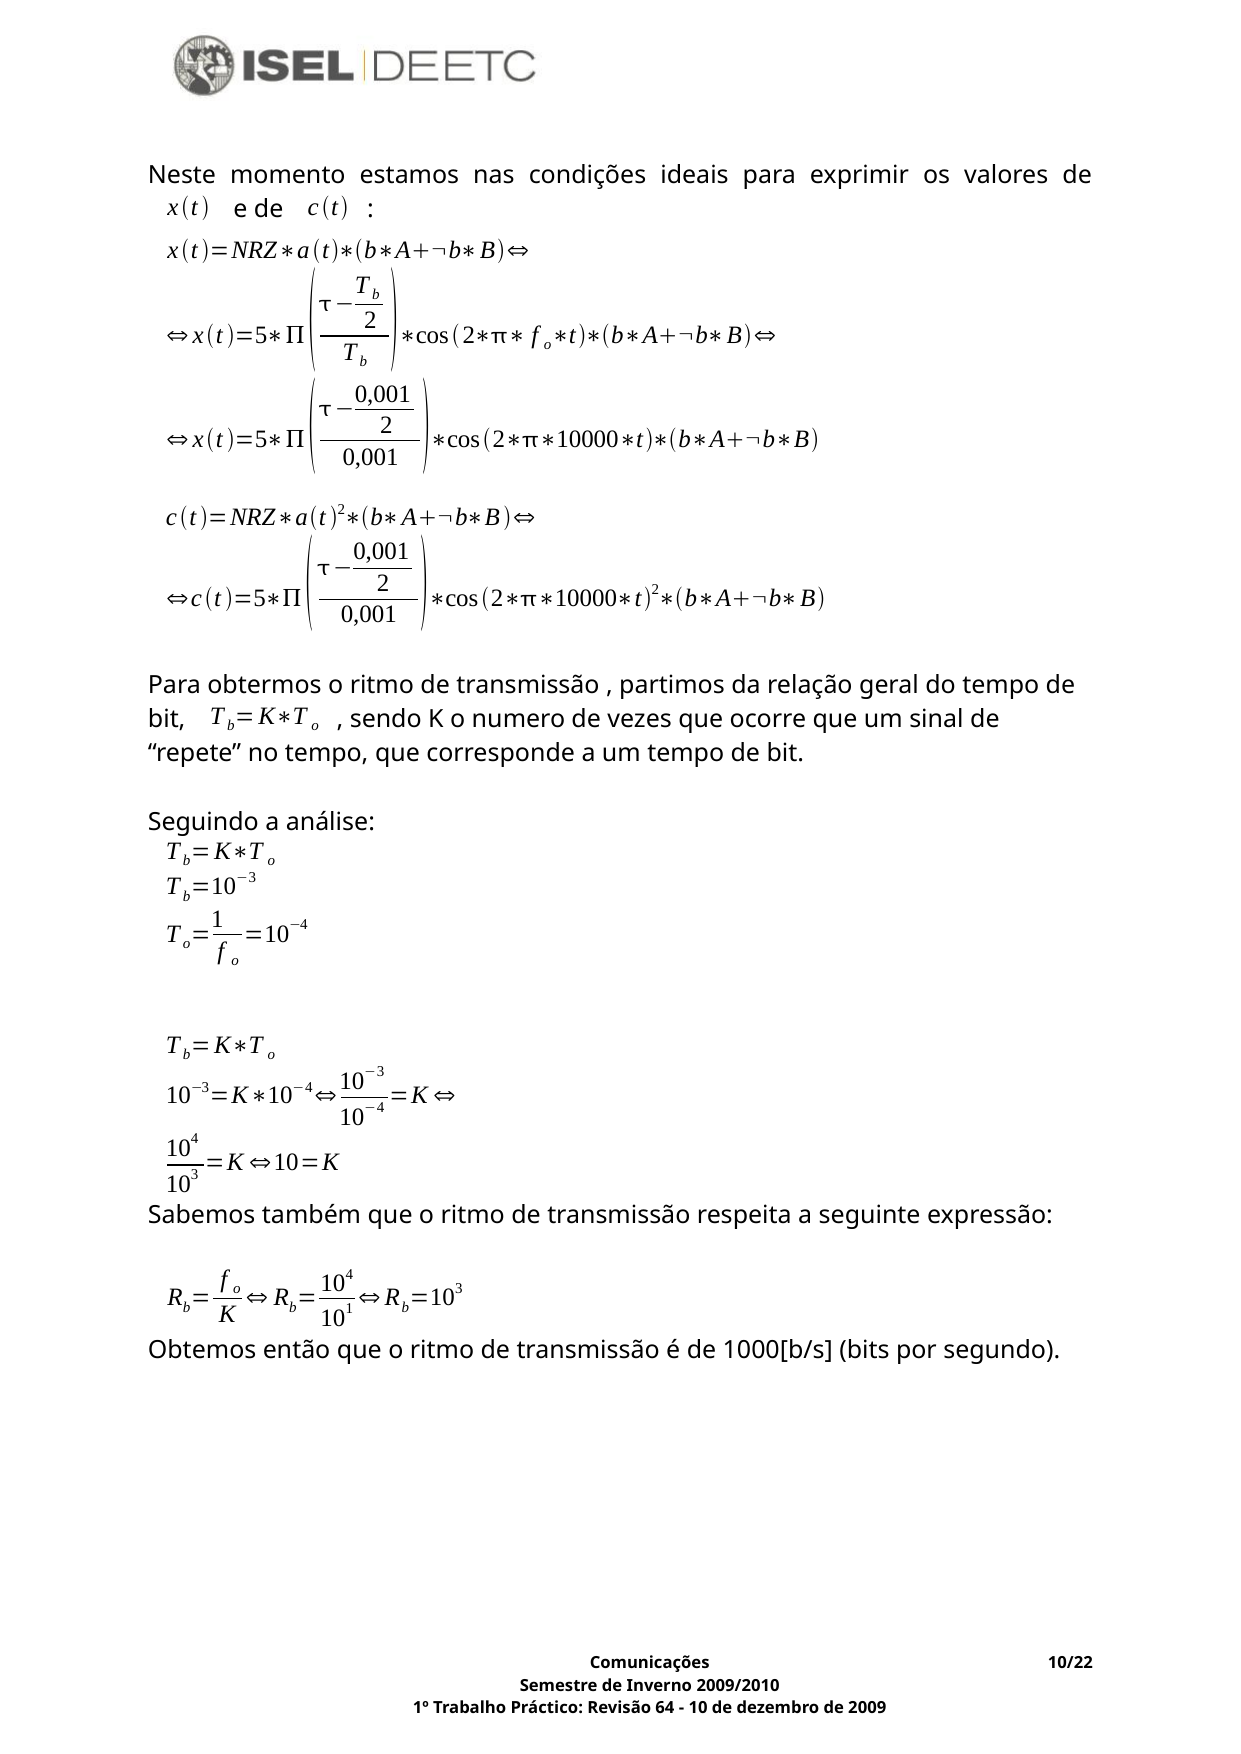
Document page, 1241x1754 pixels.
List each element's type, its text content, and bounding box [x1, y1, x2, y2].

text Sabemos também que o ritmo de transmissão respeita a seguinte expressão: [148, 1197, 1093, 1231]
picture [164, 20, 566, 121]
text Neste momento estamos nas condições ideais para exprimir os valores de e de : [148, 156, 1093, 224]
text Para obtermos o ritmo de transmissão , partimos da relação geral do tempo de bit, , sendo K o numero de vezes que ocorre que um sinal de “repete” no tempo, que corresponde a um tempo de bit. [148, 667, 1093, 769]
text Seguindo a análise: [148, 803, 1093, 837]
text Obtemos então que o ritmo de transmissão é de 1000[b/s] (bits por segundo). [148, 1331, 1093, 1365]
